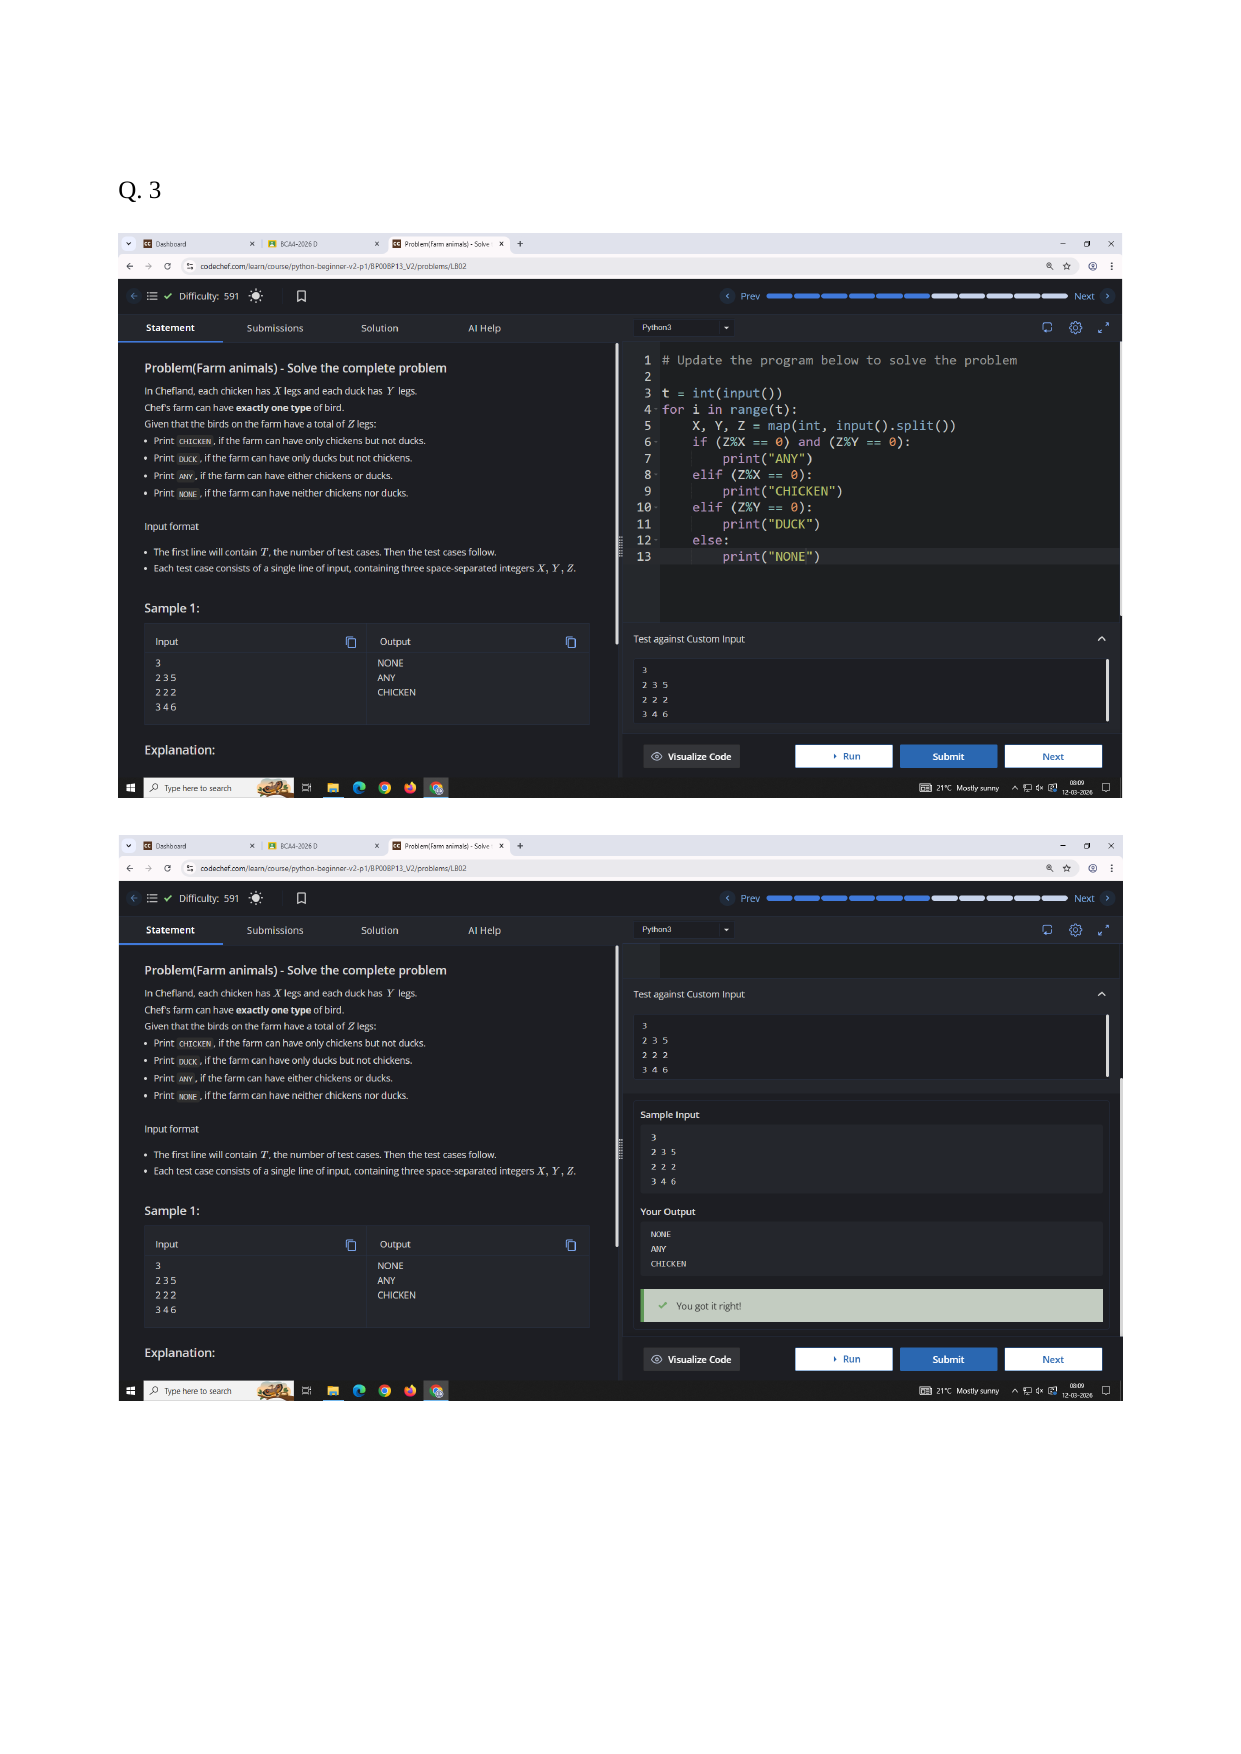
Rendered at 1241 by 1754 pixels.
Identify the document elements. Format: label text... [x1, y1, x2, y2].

picture [118, 233, 1123, 798]
picture [118, 835, 1123, 1401]
text Q. 3 [118, 176, 1122, 204]
